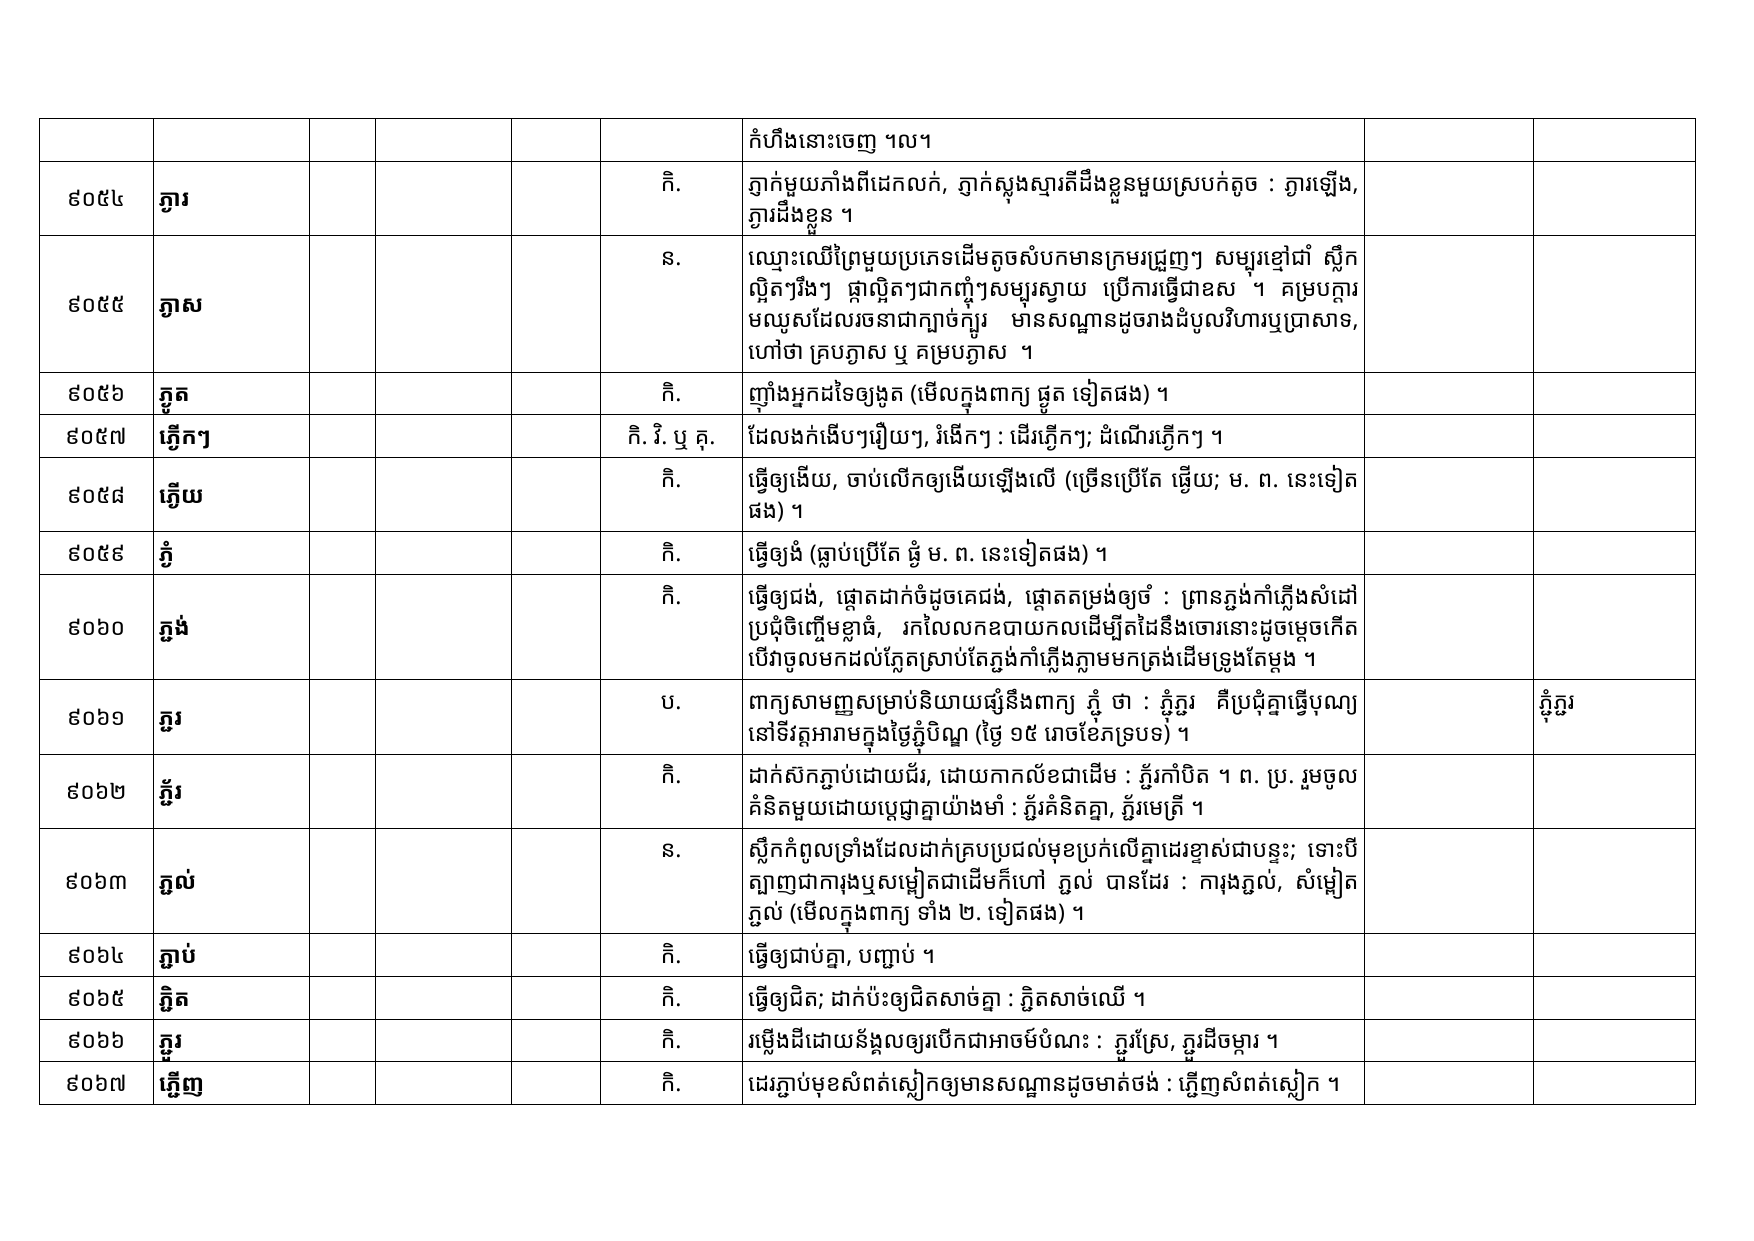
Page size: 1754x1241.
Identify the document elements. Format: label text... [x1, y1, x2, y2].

table_cell [376, 119, 511, 161]
table_cell [310, 680, 375, 753]
table_cell [376, 755, 511, 827]
table_cell [512, 829, 600, 933]
table_cell [376, 829, 511, 933]
table_cell [1534, 1020, 1695, 1061]
table_cell [376, 1020, 511, 1061]
table_cell ដេរ​ភ្ជាប់​មុខ​សំពត់​ស្លៀក​ឲ្យ​មាន​សណ្ឋាន​ដូច​មាត់​ថង់ : ភ្ជើញ​សំពត់​ស្លៀក ។ [743, 1062, 1364, 1104]
table_cell [512, 1062, 600, 1104]
table_cell ៩០៦៧ [40, 1062, 153, 1104]
table_cell ធ្វើ​ឲ្យ​ជាប់​គ្នា, បញ្ជាប់ ។ [743, 934, 1364, 976]
table_cell [1534, 934, 1695, 976]
table_cell [1534, 119, 1695, 161]
table_cell [376, 575, 511, 679]
table_cell [310, 162, 375, 235]
table_cell ធ្វើ​ឲ្យ​ងំ (ធ្លាប់​ប្រើ​តែ ផ្ងំ ម. ព. នេះ​ទៀត​ផង) ។ [743, 532, 1364, 574]
table_cell [1365, 415, 1533, 457]
table_cell ធ្វើ​ឲ្យ​ជិត; ដាក់​ប៉ះ​ឲ្យ​ជិត​សាច់​គ្នា : ភ្ជិត​សាច់​ឈើ ។ [743, 977, 1364, 1018]
table_cell [310, 1020, 375, 1061]
table_cell ភ្ញាក់​មួយ​ភាំង​ពី​ដេក​លក់, ភ្ញាក់​ស្លុង​ស្មារតី​ដឹង​ខ្លួន​មួយ​ស្របក់​តូច : ភ្ងារ​ឡើង, ភ្ងារ​ដឹង​ខ្លួន ។ [743, 162, 1364, 235]
table_cell កិ. [601, 458, 742, 531]
table_cell កិ. [601, 977, 742, 1018]
table_cell ៩០៦៦ [40, 1020, 153, 1061]
table_cell ៩០៦២ [40, 755, 153, 827]
table_cell ភ្ងើក​ៗ [154, 415, 309, 457]
table_cell [1365, 755, 1533, 827]
table_cell [1534, 1062, 1695, 1104]
table_cell [1534, 977, 1695, 1018]
table_cell ធ្វើ​ឲ្យ​ងើយ, ចាប់​លើក​ឲ្យ​ងើយ​ឡើង​លើ (ច្រើន​ប្រើ​តែ ផ្ងើយ; ម. ព. នេះ​ទៀត​ផង) ។ [743, 458, 1364, 531]
table_cell ភ្ងាស [154, 236, 309, 372]
table_cell ដែល​គួរ​ស្រឡាញ់ គួរ​ថ្នាក់​ថ្នម, ពុំងា, ស្ងួន​ភ្ងា (ព. កា.) : ហៃ​ប្អូន​ភ្ងា​ប្រិយ ម្ដេច​ពុំ​ស្រដី ខឹង​អ្វី​នឹង​បង បើ​មាន​គ្នាន់​ចិត្ត មាស​មិត្រ​កុំ​ចង ចូរ​ស្រាយ​ចំណង កំហឹង​នោះ​ចេញ ។ល។ [743, 119, 1364, 161]
table_cell [376, 532, 511, 574]
table_cell ភ្ជល់ [154, 829, 309, 933]
table_cell ៩០៦១ [40, 680, 153, 753]
table_cell [376, 162, 511, 235]
table_cell កិ. [601, 934, 742, 976]
table_cell ៩០៥៤ [40, 162, 153, 235]
table_cell ៩០៥៥ [40, 236, 153, 372]
table_cell [376, 1062, 511, 1104]
table_cell ឈ្មោះ​ឈើ​ព្រៃ​មួយ​ប្រភេទ​ដើម​តូច​សំបក​មាន​ក្រមរ​ជ្រួញ​ៗ សម្បុរ​ខ្មៅ​ជាំ ស្លឹក​ល្អិត​ៗ​រឹង​ៗ ផ្កា​ល្អិត​ៗ​ជា​កញ្ចុំ​ៗ​សម្បុរ​ស្វាយ ប្រើ​ការ​ធ្វើ​ជា​ឧស ។ គម្រប​ក្ដារ​មឈូស​ដែល​រចនា​ជា​ក្បាច់​ក្បូរ មាន​សណ្ឋាន​ដូច​រាង​ដំបូល​វិហារ​ឬ​ប្រាសាទ, ហៅ​ថា គ្រប​ភ្ងាស ឬ គម្រប​ភ្ងាស ។ [743, 236, 1364, 372]
table_cell [310, 1062, 375, 1104]
table_cell [512, 755, 600, 827]
table_cell [1365, 119, 1533, 161]
table_cell [1365, 829, 1533, 933]
table_cell កិ. [601, 575, 742, 679]
table_cell ៩០៦០ [40, 575, 153, 679]
table_cell ភ្ងំ [154, 532, 309, 574]
table_cell [1534, 575, 1695, 679]
table_cell ភ្ជិត [154, 977, 309, 1018]
table_cell ៩០៦៣ [40, 829, 153, 933]
table_cell [310, 415, 375, 457]
table_cell ភ្ជើញ [154, 1062, 309, 1104]
table_cell រម្លើង​ដី​ដោយ​ន័ង្គល​ឲ្យ​របើក​ជា​អាចម៍​បំណះ : ភ្ជួរ​ស្រែ, ភ្ជួរ​ដី​ចម្ការ ។ [743, 1020, 1364, 1061]
table_cell [40, 119, 153, 161]
table_cell [376, 458, 511, 531]
table_cell ៩០៦៤ [40, 934, 153, 976]
table_cell [310, 119, 375, 161]
table_cell [1365, 162, 1533, 235]
table_cell [310, 934, 375, 976]
table_cell ភ្ជួរ [154, 1020, 309, 1061]
table_cell ភ្ជរ [154, 680, 309, 753]
table_cell ភ្ងើយ [154, 458, 309, 531]
table_cell ស្លឹក​កំពូល​ទ្រាំង​ដែល​ដាក់​គ្រប​ប្រជល់​មុខ​ប្រក់​លើ​គ្នា​ដេរ​ខ្ទាស់​ជា​បន្ទះ; ទោះបី​ត្បាញ​ជា​ការុង​ឬ​សម្ពៀត​ជាដើម​ក៏​ហៅ ភ្ជល់ បាន​ដែរ : ការុង​ភ្ជល់, សំម្ពៀត​ភ្ជល់ (មើល​ក្នុង​ពាក្យ ទាំង ២. ទៀត​ផង) ។ [743, 829, 1364, 933]
table_cell [512, 119, 600, 161]
table_cell [1365, 458, 1533, 531]
table_cell កិ. [601, 755, 742, 827]
table_cell [376, 415, 511, 457]
table_cell ភ្ជ័រ [154, 755, 309, 827]
table_cell កិ. [601, 373, 742, 414]
table_cell ភ្ជុំភ្ជរ [1534, 680, 1695, 753]
table_cell [1534, 236, 1695, 372]
table_cell [376, 236, 511, 372]
table_cell [1534, 755, 1695, 827]
table_cell [1534, 415, 1695, 457]
table_cell [376, 680, 511, 753]
table_cell [376, 934, 511, 976]
table_cell [1534, 373, 1695, 414]
table_cell [376, 977, 511, 1018]
table_cell ប. [601, 680, 742, 753]
table_cell ៩០៥៨ [40, 458, 153, 531]
table_cell [512, 1020, 600, 1061]
table_cell ដែល​ងក់​ងើប​ៗ​រឿយ​ៗ, រំងើក​ៗ : ដើរ​ភ្ងើក​ៗ; ដំណើរ​ភ្ងើក​ៗ ។ [743, 415, 1364, 457]
table_cell [1365, 236, 1533, 372]
table_cell [310, 532, 375, 574]
table_cell [1534, 829, 1695, 933]
table_cell [512, 162, 600, 235]
table_cell [1534, 532, 1695, 574]
table_cell [512, 575, 600, 679]
table_cell [154, 119, 309, 161]
table_cell [310, 373, 375, 414]
table_cell [310, 458, 375, 531]
table_cell [512, 532, 600, 574]
table_cell ភ្ជាប់ [154, 934, 309, 976]
table_cell [512, 458, 600, 531]
table_cell ៩០៦៥ [40, 977, 153, 1018]
table_cell ពាក្យ​សាមញ្ញ​សម្រាប់​និយាយ​ផ្សំ​នឹង​ពាក្យ ភ្ជុំ ថា : ភ្ជុំភ្ជរ គឺ​ប្រជុំ​គ្នា​ធ្វើ​បុណ្យ​នៅ​ទី​វត្ត​អារាម​ក្នុង​ថ្ងៃ​ភ្ជុំ​បិណ្ឌ (ថ្ងៃ ១៥ រោច​ខែ​ភទ្របទ) ។ [743, 680, 1364, 753]
table_cell កិ. [601, 162, 742, 235]
table_cell [1365, 575, 1533, 679]
table_cell [376, 373, 511, 414]
table_cell [310, 755, 375, 827]
table_cell [512, 680, 600, 753]
table_cell [512, 977, 600, 1018]
table_cell កិ. [601, 1062, 742, 1104]
table_cell ន. [601, 829, 742, 933]
table_cell ភ្ជង់ [154, 575, 309, 679]
table_cell [601, 119, 742, 161]
table_cell [1365, 532, 1533, 574]
table_cell [1534, 162, 1695, 235]
table_cell [512, 415, 600, 457]
table_cell ៩០៥៦ [40, 373, 153, 414]
table_cell [1365, 977, 1533, 1018]
table_cell [310, 575, 375, 679]
table_cell [1365, 1020, 1533, 1061]
table_cell [512, 236, 600, 372]
table_cell [310, 236, 375, 372]
table_cell [310, 829, 375, 933]
table_cell ន. [601, 236, 742, 372]
table_cell [1534, 458, 1695, 531]
table_cell ធ្វើ​ឲ្យ​ជង់, ផ្តោត​ដាក់​ចំ​ដូច​គេ​ជង់, ផ្ដោត​តម្រង់​ឲ្យ​ចំ : ព្រាន​ភ្ជង់​កាំភ្លើង​សំដៅ​ប្រជុំ​ចិញ្ចើម​ខ្លា​ធំ, រក​លៃ​លក​ឧបាយ​កល​ដើម្បី​ត​ដៃ​នឹង​ចោរ​នោះ​ដូចម្ដេច​កើត បើ​វា​ចូល​មក​ដល់​ភ្លែត​ស្រាប់​តែ​ភ្ជង់​កាំភ្លើង​ភ្លាម​មក​ត្រង់​ដើម​ទ្រូង​តែ​ម្ដង ។ [743, 575, 1364, 679]
table_cell ញ៉ាំង​អ្នក​ដទៃ​ឲ្យ​ងូត (មើល​ក្នុង​ពាក្យ ផ្ងូត ទៀត​ផង) ។ [743, 373, 1364, 414]
table_cell ដាក់​ស៊ក​ភ្ជាប់​ដោយ​ជ័រ, ដោយ​កាក​ល័ខ​ជាដើម : ភ្ជ័រ​កាំបិត ។ ព. ប្រ. រួម​ចូល​គំនិត​មួយ​ដោយ​ប្ដេជ្ញា​គ្នា​យ៉ាង​មាំ : ភ្ជ័រ​គំនិត​គ្នា, ភ្ជ័រ​មេត្រី ។ [743, 755, 1364, 827]
table_cell [1365, 373, 1533, 414]
table_cell កិ. វិ. ឬ គុ. [601, 415, 742, 457]
table_cell ៩០៥៩ [40, 532, 153, 574]
table_cell [512, 934, 600, 976]
table_cell [512, 373, 600, 414]
table_cell [310, 977, 375, 1018]
table_cell កិ. [601, 532, 742, 574]
table_cell ភ្ងារ [154, 162, 309, 235]
table_cell ៩០៥៧ [40, 415, 153, 457]
table_cell [1365, 680, 1533, 753]
table_cell ភ្ងូត [154, 373, 309, 414]
table_cell [1365, 934, 1533, 976]
table_cell [1365, 1062, 1533, 1104]
table_cell កិ. [601, 1020, 742, 1061]
